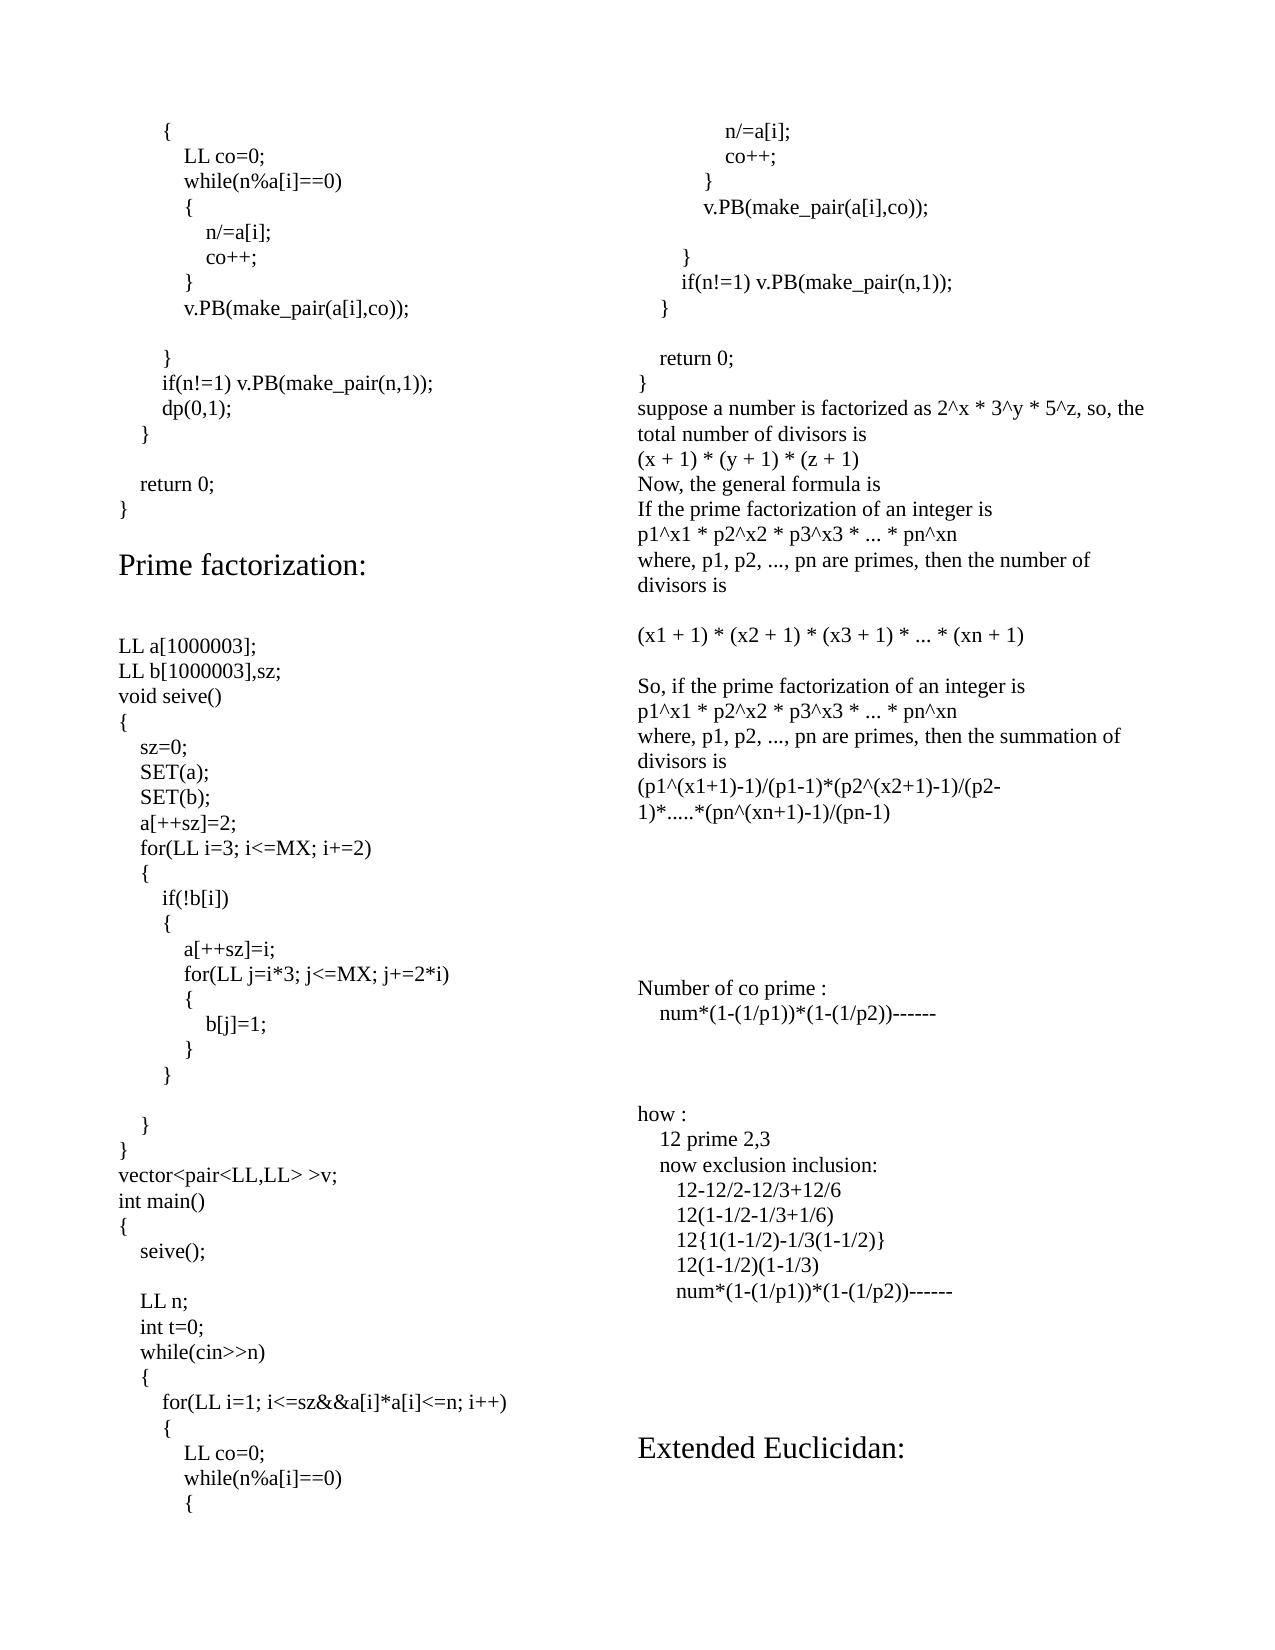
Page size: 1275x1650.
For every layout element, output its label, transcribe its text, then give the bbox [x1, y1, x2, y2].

text { [118, 986, 637, 1011]
text { [118, 1213, 637, 1238]
text { [118, 860, 637, 885]
text } [118, 496, 637, 521]
text LL n; [118, 1288, 637, 1314]
text (p1^(x1+1)-1)/(p1-1)*(p2^(x2+1)-1)/(p2-1)*.....*(pn^(xn+1)-1)/(pn-1) [637, 773, 1157, 824]
text { [118, 118, 637, 143]
text } [637, 294, 1157, 320]
text for(LL j=i*3; j<=MX; j+=2*i) [118, 961, 637, 986]
text If the prime factorization of an integer is [637, 496, 1157, 521]
text v.PB(make_pair(a[i],co)); [637, 194, 1157, 219]
text where, p1, p2, ..., pn are primes, then the summation of divisors is [637, 723, 1157, 773]
text seive(); [118, 1238, 637, 1263]
text } [118, 1112, 637, 1137]
text return 0; [118, 471, 637, 496]
text { [118, 1414, 637, 1440]
text return 0; [637, 345, 1157, 370]
text 12(1-1/2)(1-1/3) [637, 1252, 1157, 1278]
text { [118, 1364, 637, 1389]
text p1^x1 * p2^x2 * p3^x3 * ... * pn^xn [637, 698, 1157, 723]
text v.PB(make_pair(a[i],co)); [118, 294, 637, 320]
text SET(a); [118, 759, 637, 784]
text where, p1, p2, ..., pn are primes, then the number of divisors is [637, 547, 1157, 597]
text Prime factorization: [118, 547, 637, 583]
text } [118, 421, 637, 446]
text Extended Euclicidan: [637, 1429, 1157, 1515]
text suppose a number is factorized as 2^x * 3^y * 5^z, so, the total number of divisors is [637, 395, 1157, 446]
text dp(0,1); [118, 395, 637, 421]
text while(cin>>n) [118, 1339, 637, 1364]
text n/=a[i]; [637, 118, 1157, 143]
text co++; [118, 244, 637, 269]
text } [118, 345, 637, 370]
text So, if the prime factorization of an integer is [637, 673, 1157, 698]
text } [637, 244, 1157, 269]
text } [118, 269, 637, 294]
text LL co=0; [118, 143, 637, 168]
text void seive() [118, 683, 637, 709]
text now exclusion inclusion: [637, 1152, 1157, 1177]
text b[j]=1; [118, 1011, 637, 1036]
text 12{1(1-1/2)-1/3(1-1/2)} [637, 1227, 1157, 1252]
text a[++sz]=i; [118, 936, 637, 961]
text SET(b); [118, 784, 637, 809]
text LL a[1000003]; [118, 633, 637, 658]
text num*(1-(1/p1))*(1-(1/p2))------ [637, 1000, 1157, 1026]
text (x + 1) * (y + 1) * (z + 1) [637, 446, 1157, 471]
text 12(1-1/2-1/3+1/6) [637, 1202, 1157, 1227]
text { [118, 1490, 637, 1515]
text (x1 + 1) * (x2 + 1) * (x3 + 1) * ... * (xn + 1) [637, 622, 1157, 647]
text } [118, 1062, 637, 1087]
text } [637, 168, 1157, 194]
text co++; [637, 143, 1157, 168]
text p1^x1 * p2^x2 * p3^x3 * ... * pn^xn [637, 521, 1157, 547]
text { [118, 910, 637, 936]
text { [118, 194, 637, 219]
text } [118, 1036, 637, 1062]
text LL b[1000003],sz; [118, 658, 637, 683]
text if(!b[i]) [118, 885, 637, 910]
text if(n!=1) v.PB(make_pair(n,1)); [118, 370, 637, 395]
text 12-12/2-12/3+12/6 [637, 1177, 1157, 1202]
text while(n%a[i]==0) [118, 1465, 637, 1490]
text } [637, 370, 1157, 395]
text how : [637, 1101, 1157, 1126]
text num*(1-(1/p1))*(1-(1/p2))------ [637, 1278, 1157, 1303]
text sz=0; [118, 734, 637, 759]
text 12 prime 2,3 [637, 1126, 1157, 1152]
text if(n!=1) v.PB(make_pair(n,1)); [637, 269, 1157, 294]
text a[++sz]=2; [118, 809, 637, 835]
text int main() [118, 1188, 637, 1213]
text LL co=0; [118, 1440, 637, 1465]
text for(LL i=3; i<=MX; i+=2) [118, 835, 637, 860]
text for(LL i=1; i<=sz&&a[i]*a[i]<=n; i++) [118, 1389, 637, 1414]
text } [118, 1137, 637, 1162]
text vector<pair<LL,LL> >v; [118, 1162, 637, 1188]
text { [118, 709, 637, 734]
text Number of co prime : [637, 975, 1157, 1000]
text n/=a[i]; [118, 219, 637, 244]
text while(n%a[i]==0) [118, 168, 637, 194]
text Now, the general formula is [637, 471, 1157, 496]
text int t=0; [118, 1314, 637, 1339]
